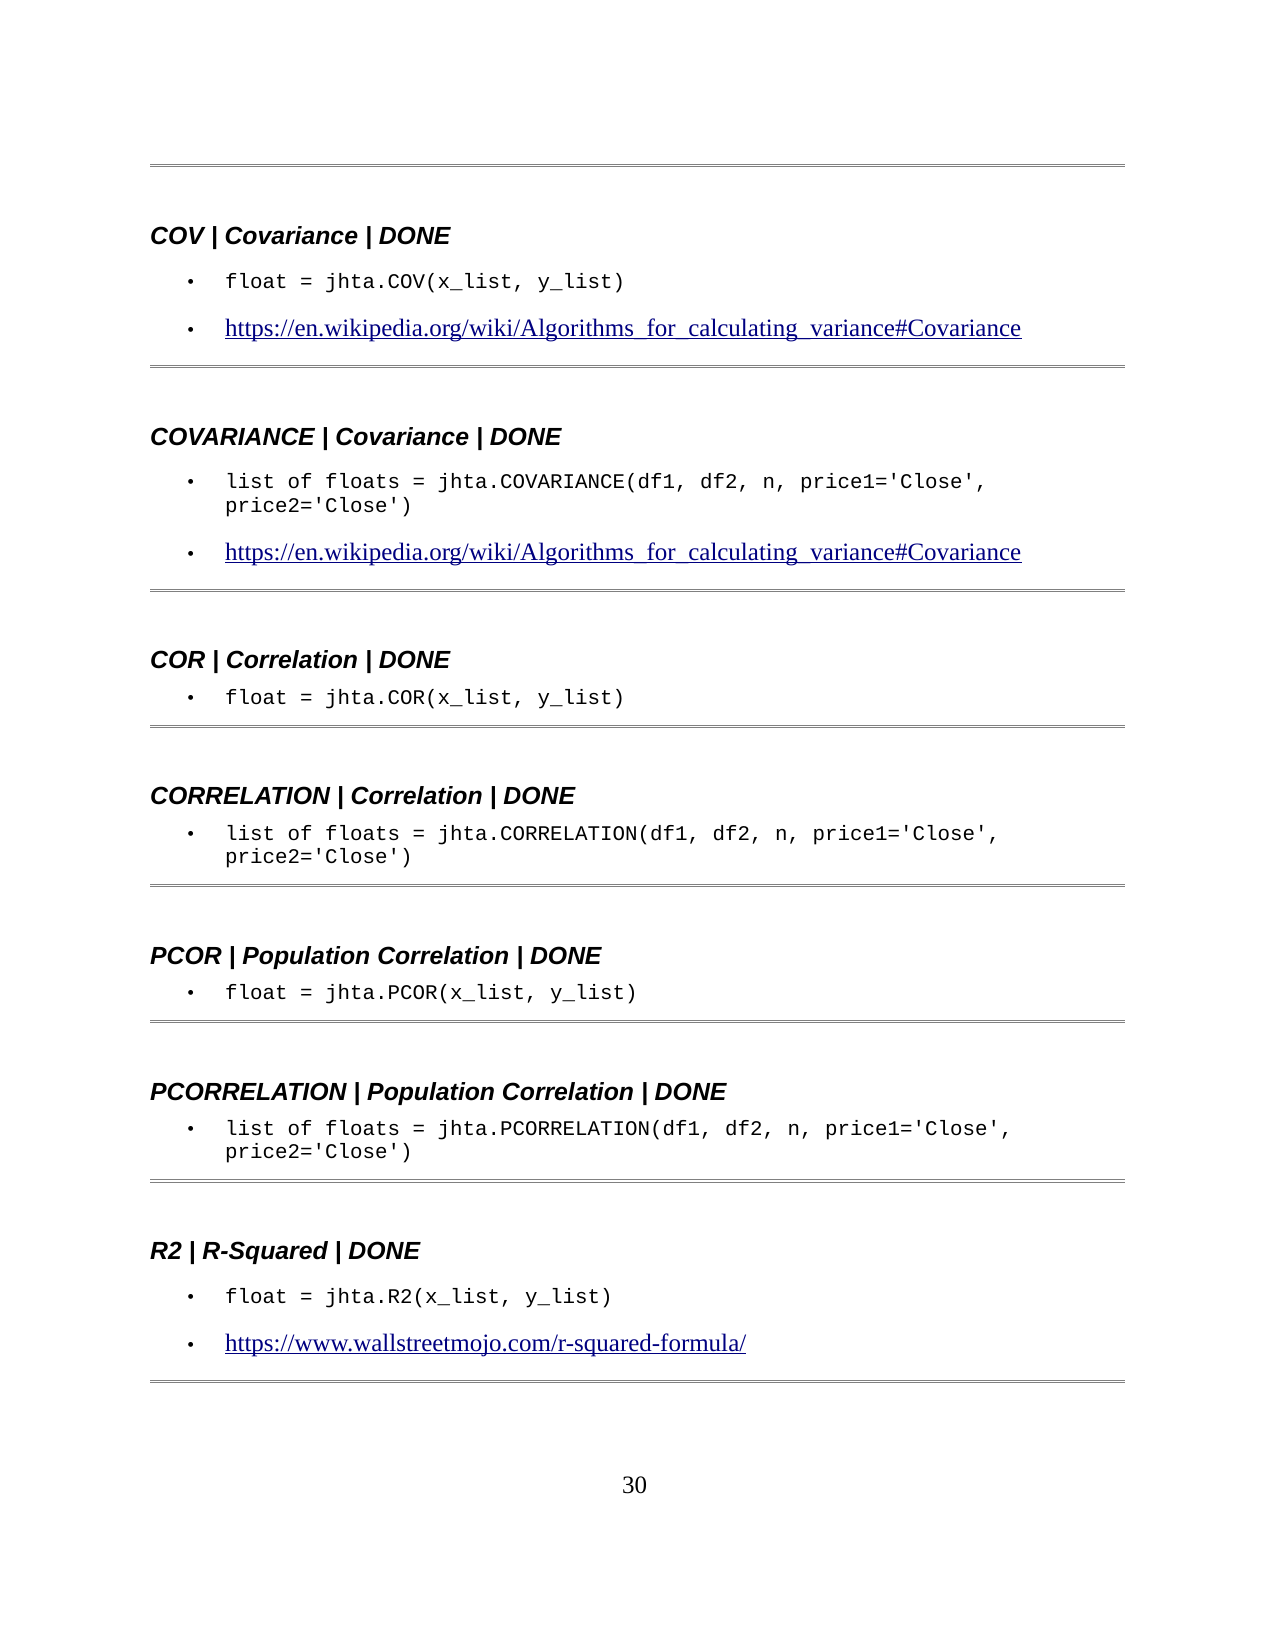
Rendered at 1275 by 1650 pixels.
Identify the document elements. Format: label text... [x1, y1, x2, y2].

list float = jhta.R2(x_list, y_list) [187, 1286, 1125, 1310]
list list of floats = jhta.PCORRELATION(df1, df2, n, price1='Close', price2='Close') [187, 1118, 1125, 1165]
list float = jhta.COR(x_list, y_list) [187, 687, 1125, 710]
list list of floats = jhta.COVARIANCE(df1, df2, n, price1='Close', price2='Close') [187, 472, 1125, 519]
list https://en.wikipedia.org/wiki/Algorithms_for_calculating_variance#Covariance [187, 313, 1125, 341]
subtitle PCOR | Population Correlation | DONE [150, 941, 1125, 969]
list list of floats = jhta.CORRELATION(df1, df2, n, price1='Close', price2='Close') [187, 822, 1125, 870]
list float = jhta.COV(x_list, y_list) [187, 271, 1125, 295]
subtitle R2 | R-Squared | DONE [150, 1236, 1125, 1265]
subtitle COR | Correlation | DONE [150, 646, 1125, 674]
subtitle PCORRELATION | Population Correlation | DONE [150, 1077, 1125, 1105]
list float = jhta.PCOR(x_list, y_list) [187, 982, 1125, 1006]
subtitle CORRELATION | Correlation | DONE [150, 781, 1125, 810]
subtitle COV | Covariance | DONE [150, 221, 1125, 250]
list https://www.wallstreetmojo.com/r-squared-formula/ [187, 1328, 1125, 1357]
list https://en.wikipedia.org/wiki/Algorithms_for_calculating_variance#Covariance [187, 537, 1125, 566]
subtitle COVARIANCE | Covariance | DONE [150, 422, 1125, 450]
